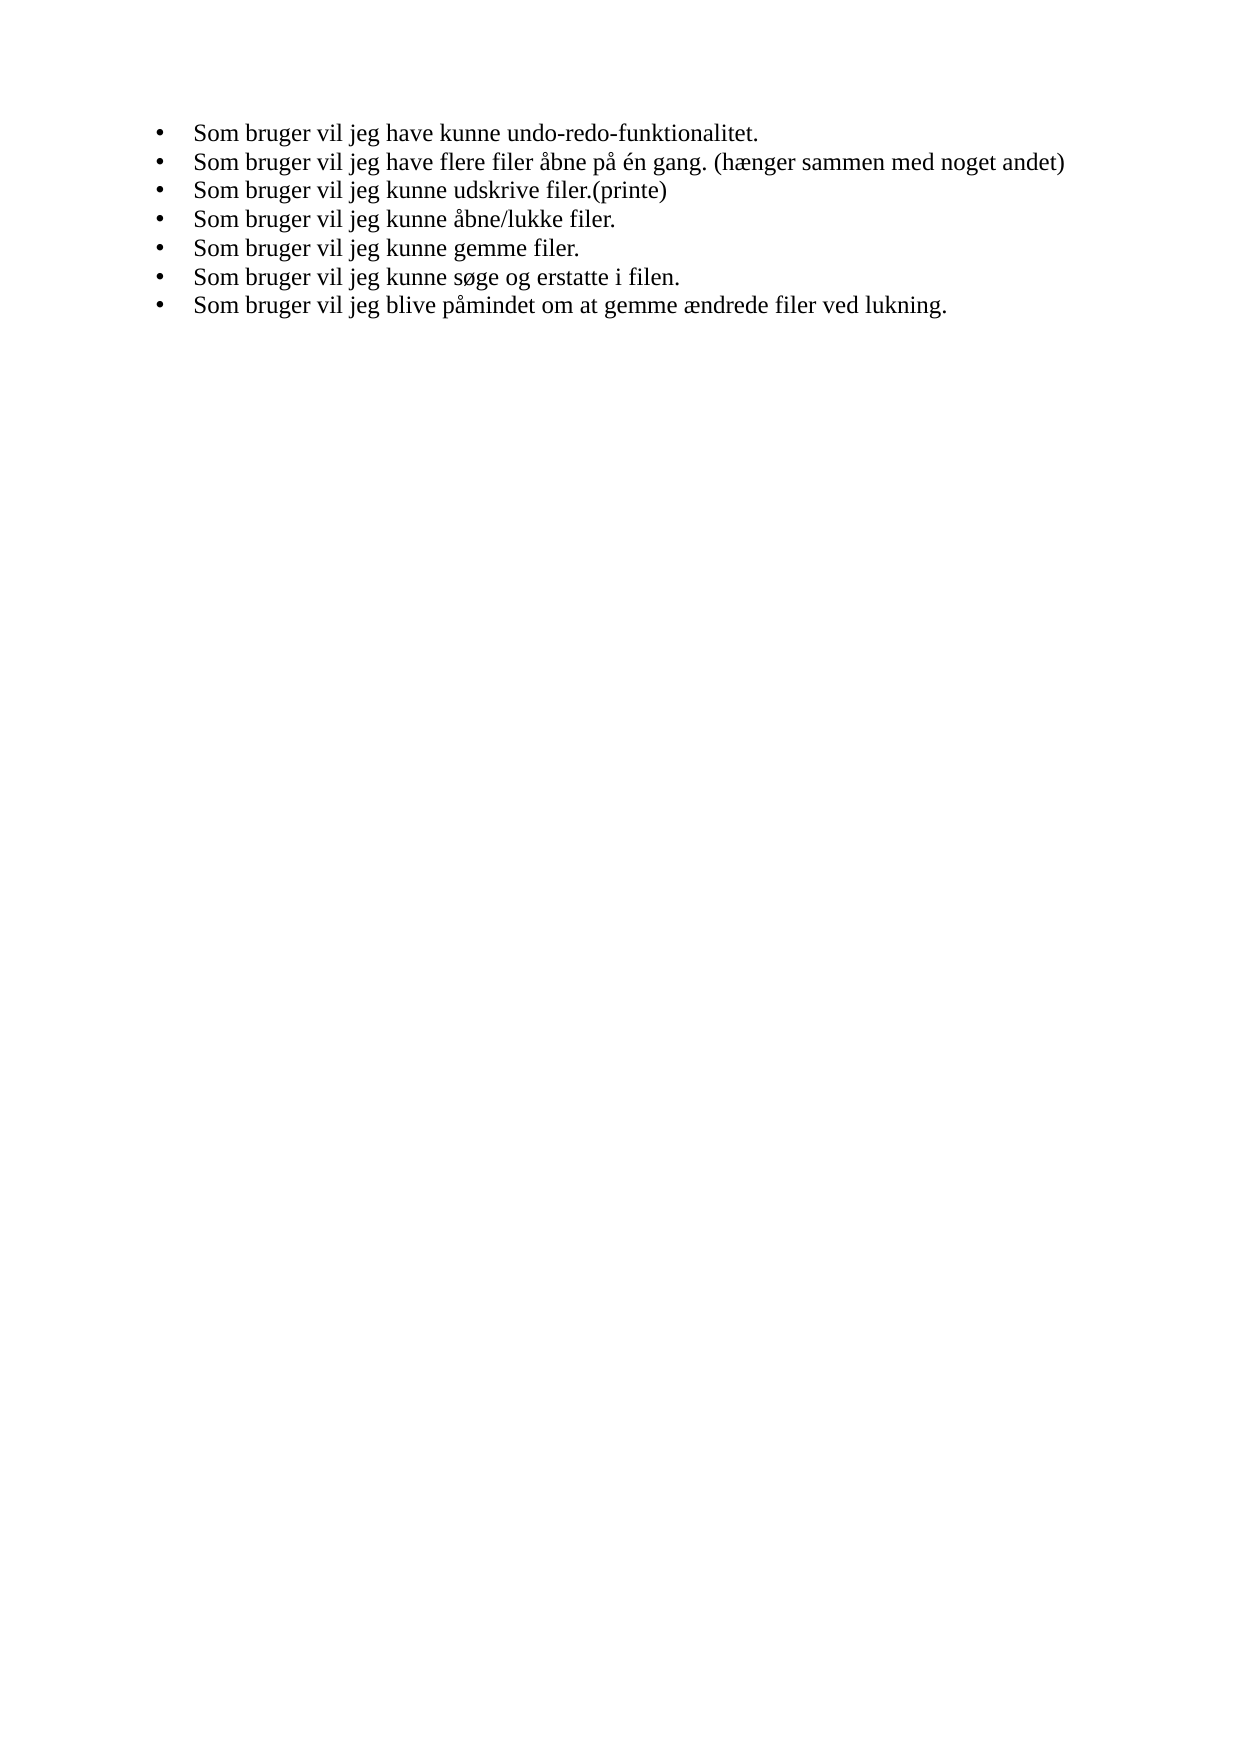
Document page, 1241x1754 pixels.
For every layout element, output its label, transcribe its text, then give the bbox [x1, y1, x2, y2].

list Som bruger vil jeg kunne udskrive filer.(printe) [156, 176, 1122, 204]
list Som bruger vil jeg kunne åbne/lukke filer. [156, 204, 1122, 233]
list Som bruger vil jeg blive påmindet om at gemme ændrede filer ved lukning. [156, 291, 1122, 319]
list Som bruger vil jeg kunne søge og erstatte i filen. [156, 262, 1122, 291]
list Som bruger vil jeg have flere filer åbne på én gang. (hænger sammen med noget andet) [156, 147, 1122, 176]
list Som bruger vil jeg kunne gemme filer. [156, 233, 1122, 262]
list Som bruger vil jeg have kunne undo-redo-funktionalitet. [156, 118, 1122, 147]
